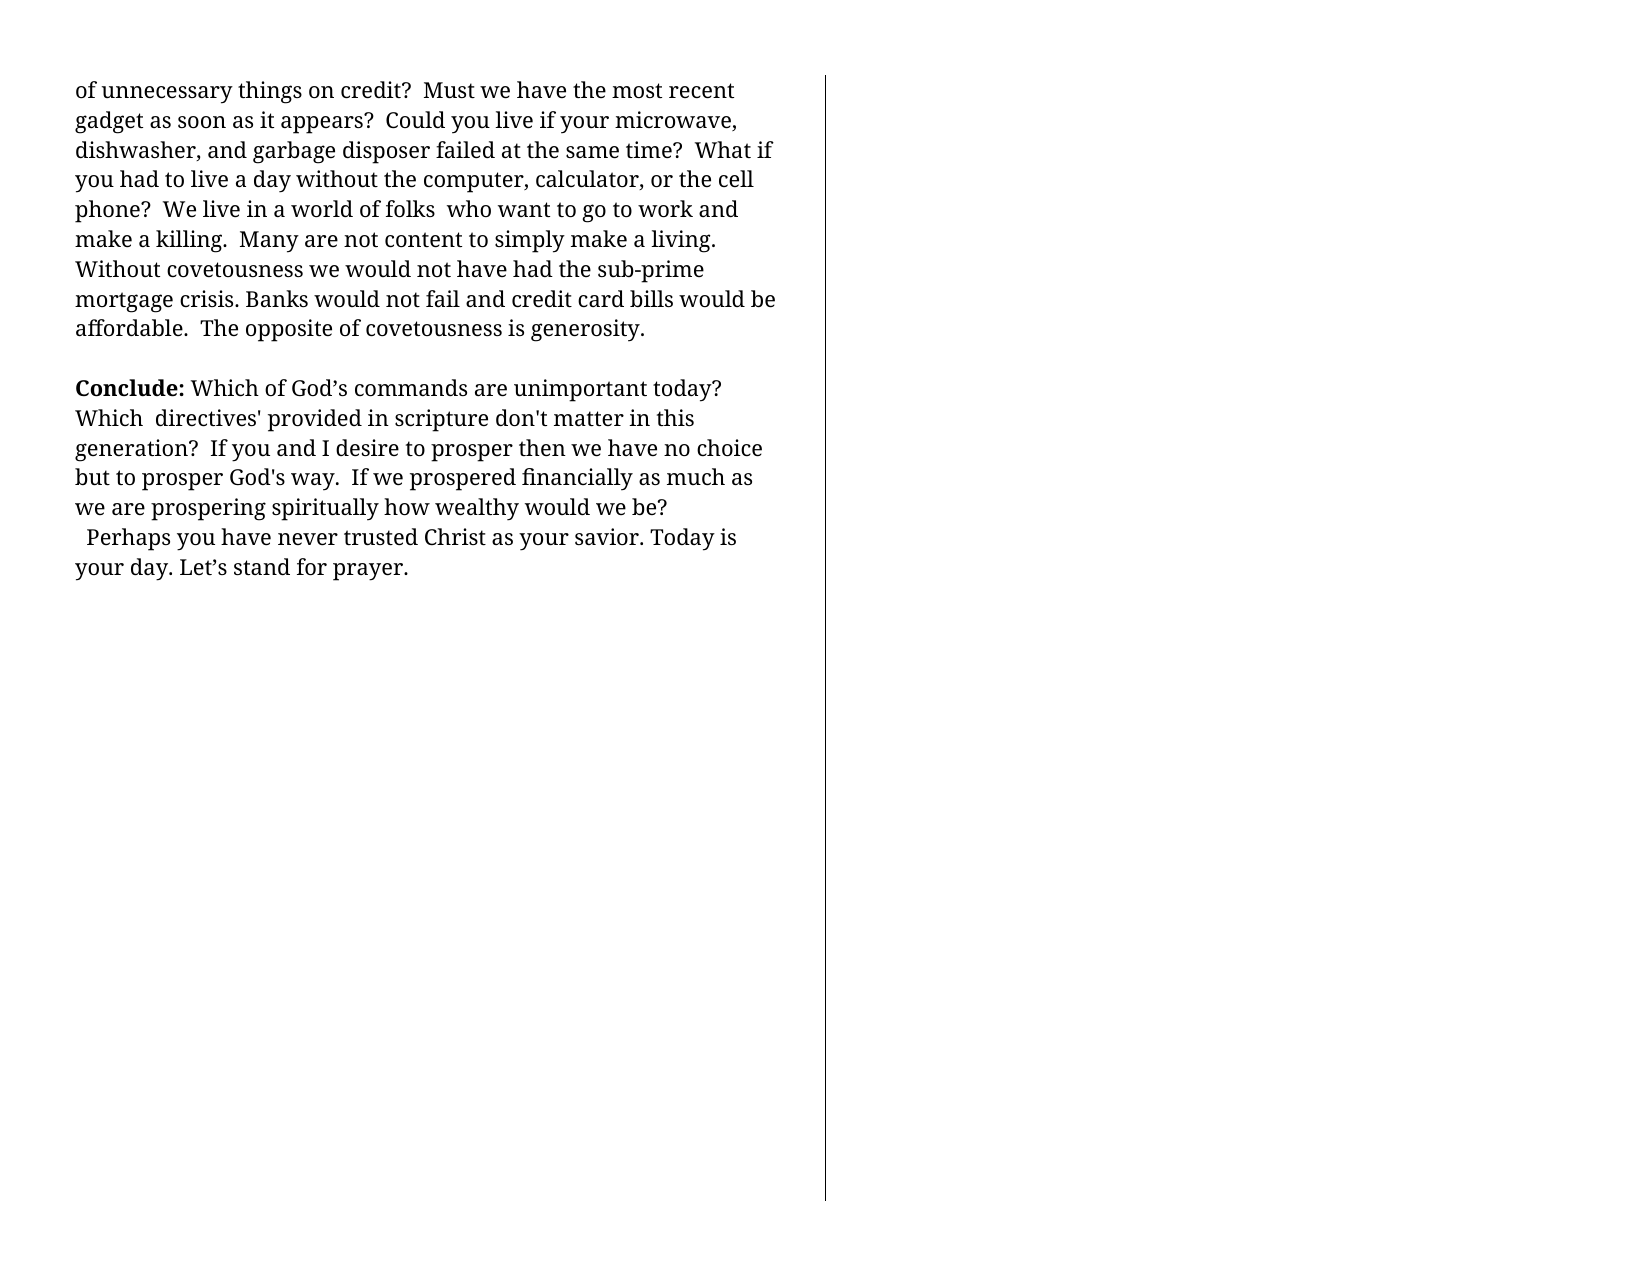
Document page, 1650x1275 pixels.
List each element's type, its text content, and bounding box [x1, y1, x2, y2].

text of unnecessary things on credit? Must we have the most recent gadget as soon as it appears? Could you live if your microwave, dishwasher, and garbage disposer failed at the same time? What if you had to live a day without the computer, calculator, or the cell phone? We live in a world of folks who want to go to work and make a killing. Many are not content to simply make a living. Without covetousness we would not have had the sub-prime mortgage crisis. Banks would not fail and credit card bills would be affordable. The opposite of covetousness is generosity. [75, 75, 788, 343]
text Perhaps you have never trusted Christ as your savior. Today is your day. Let’s stand for prayer. [75, 522, 788, 581]
text Conclude: Which of God’s commands are unimportant today? Which directives' provided in scripture don't matter in this generation? If you and I desire to prosper then we have no choice but to prosper God's way. If we prospered financially as much as we are prospering spiritually how wealthy would we be? [75, 373, 788, 522]
